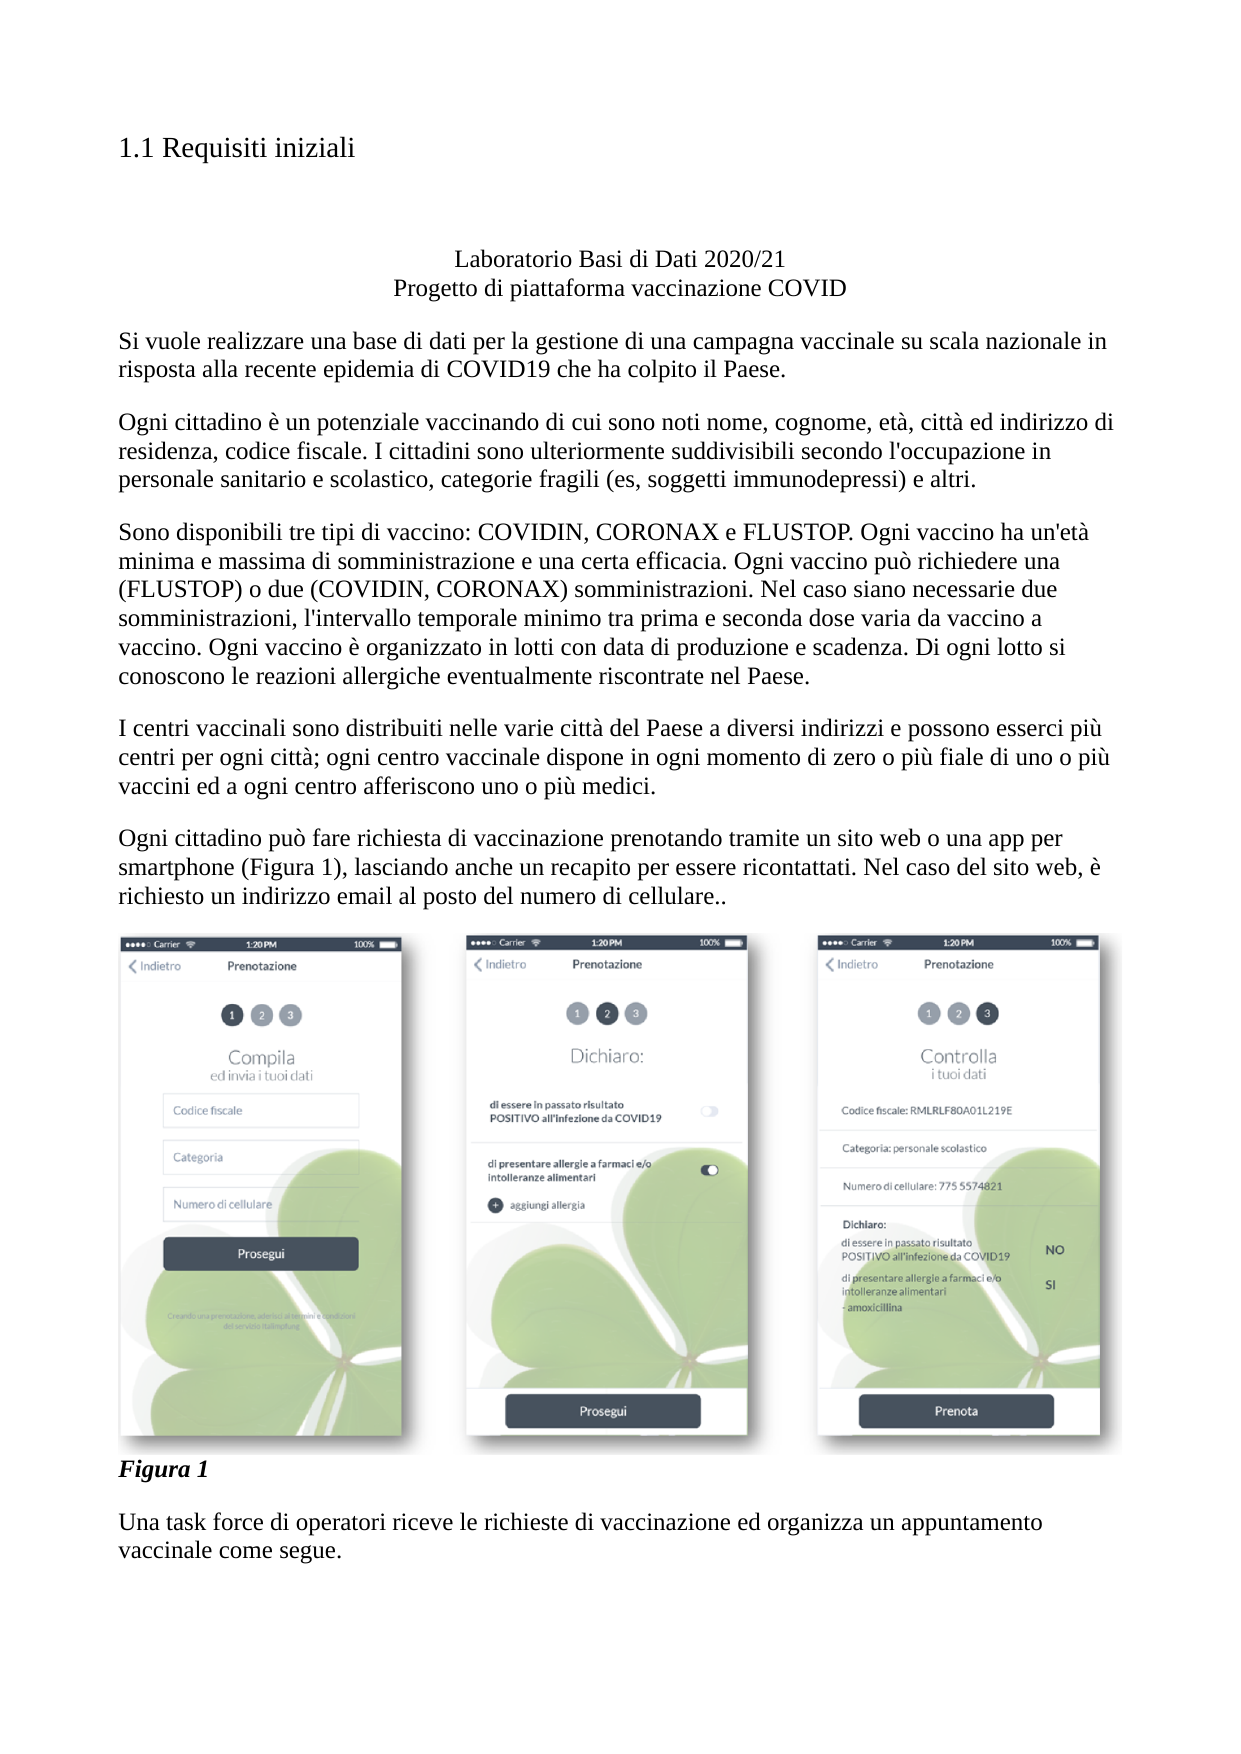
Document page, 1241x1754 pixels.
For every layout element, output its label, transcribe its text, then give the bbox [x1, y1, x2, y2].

text 1.1 Requisiti iniziali [118, 130, 1122, 163]
text Ogni cittadino può fare richiesta di vaccinazione prenotando tramite un sito web o una app per smartphone (Figura 1), lasciando anche un recapito per essere ricontattati. Nel caso del sito web, è richiesto un indirizzo email al posto del numero di cellulare.. [118, 823, 1122, 909]
text Laboratorio Basi di Dati 2020/21 Progetto di piattaforma vaccinazione COVID [118, 244, 1122, 302]
text Una task force di operatori riceve le richieste di vaccinazione ed organizza un appuntamento vaccinale come segue. [118, 1507, 1122, 1564]
text Ogni cittadino è un potenziale vaccinando di cui sono noti nome, cognome, età, città ed indirizzo di residenza, codice fiscale. I cittadini sono ulteriormente suddivisibili secondo l'occupazione in personale sanitario e scolastico, categorie fragili (es, soggetti immunodepressi) e altri. [118, 407, 1122, 493]
text Figura 1 [118, 1455, 1122, 1483]
text Si vuole realizzare una base di dati per la gestione di una campagna vaccinale su scala nazionale in risposta alla recente epidemia di COVID19 che ha colpito il Paese. [118, 326, 1122, 383]
picture [118, 933, 1123, 1455]
text I centri vaccinali sono distribuiti nelle varie città del Paese a diversi indirizzi e possono esserci più centri per ogni città; ogni centro vaccinale dispone in ogni momento di zero o più fiale di uno o più vaccini ed a ogni centro afferiscono uno o più medici. [118, 713, 1122, 799]
text Sono disponibili tre tipi di vaccino: COVIDIN, CORONAX e FLUSTOP. Ogni vaccino ha un'età minima e massima di somministrazione e una certa efficacia. Ogni vaccino può richiedere una (FLUSTOP) o due (COVIDIN, CORONAX) somministrazioni. Nel caso siano necessarie due somministrazioni, l'intervallo temporale minimo tra prima e seconda dose varia da vaccino a vaccino. Ogni vaccino è organizzato in lotti con data di produzione e scadenza. Di ogni lotto si conoscono le reazioni allergiche eventualmente riscontrate nel Paese. [118, 517, 1122, 689]
